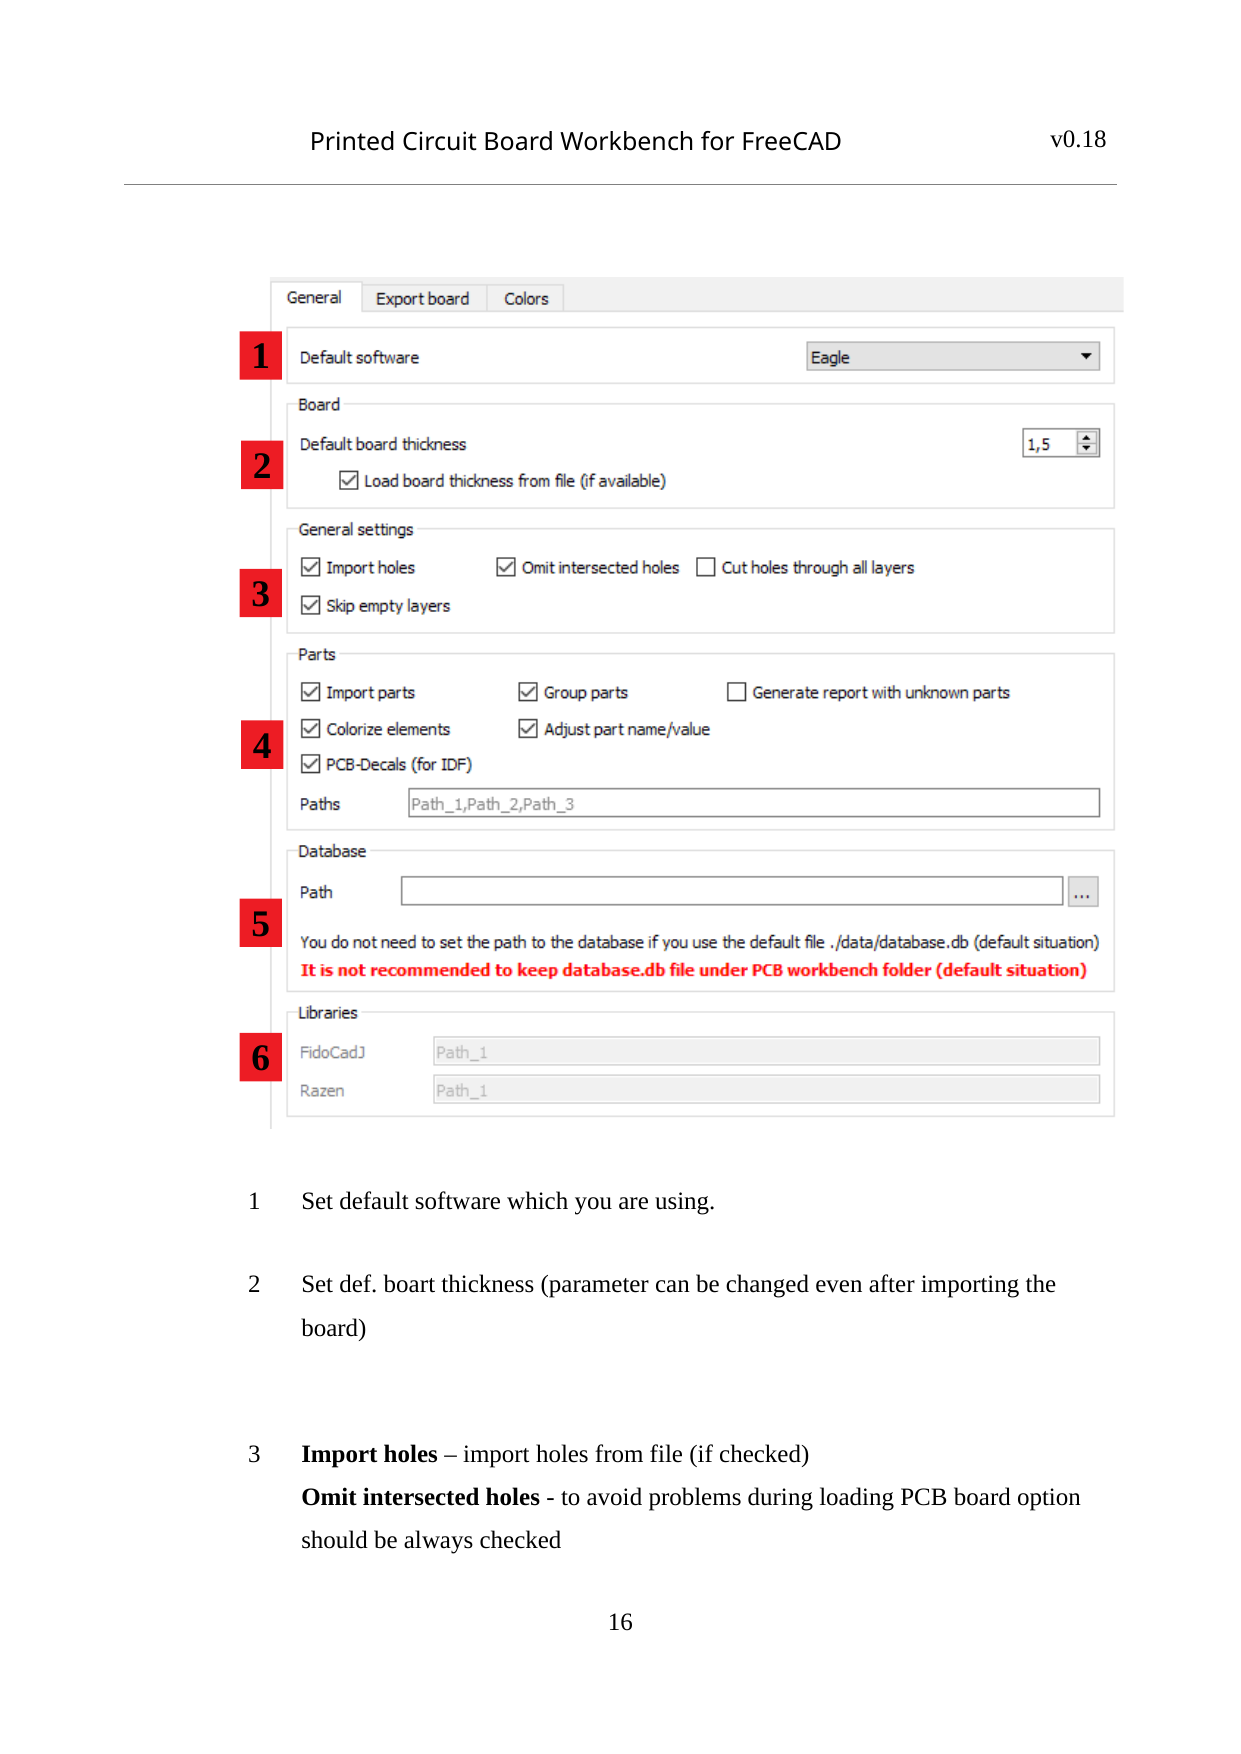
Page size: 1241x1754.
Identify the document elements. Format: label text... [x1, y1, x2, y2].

table_cell Set def. boart thickness (parameter can be changed even after importing the board) [295, 1264, 1123, 1433]
table_cell 2 [242, 1264, 295, 1433]
table_cell 3 [242, 1433, 295, 1560]
picture [269, 277, 1124, 1129]
table_header Set default software which you are using. [295, 1180, 1123, 1264]
table_cell Import holes – import holes from file (if checked) Omit intersected holes - to avoid problems during loading PCB board option should be always checked [295, 1433, 1123, 1560]
table_header 1 [242, 1180, 295, 1264]
